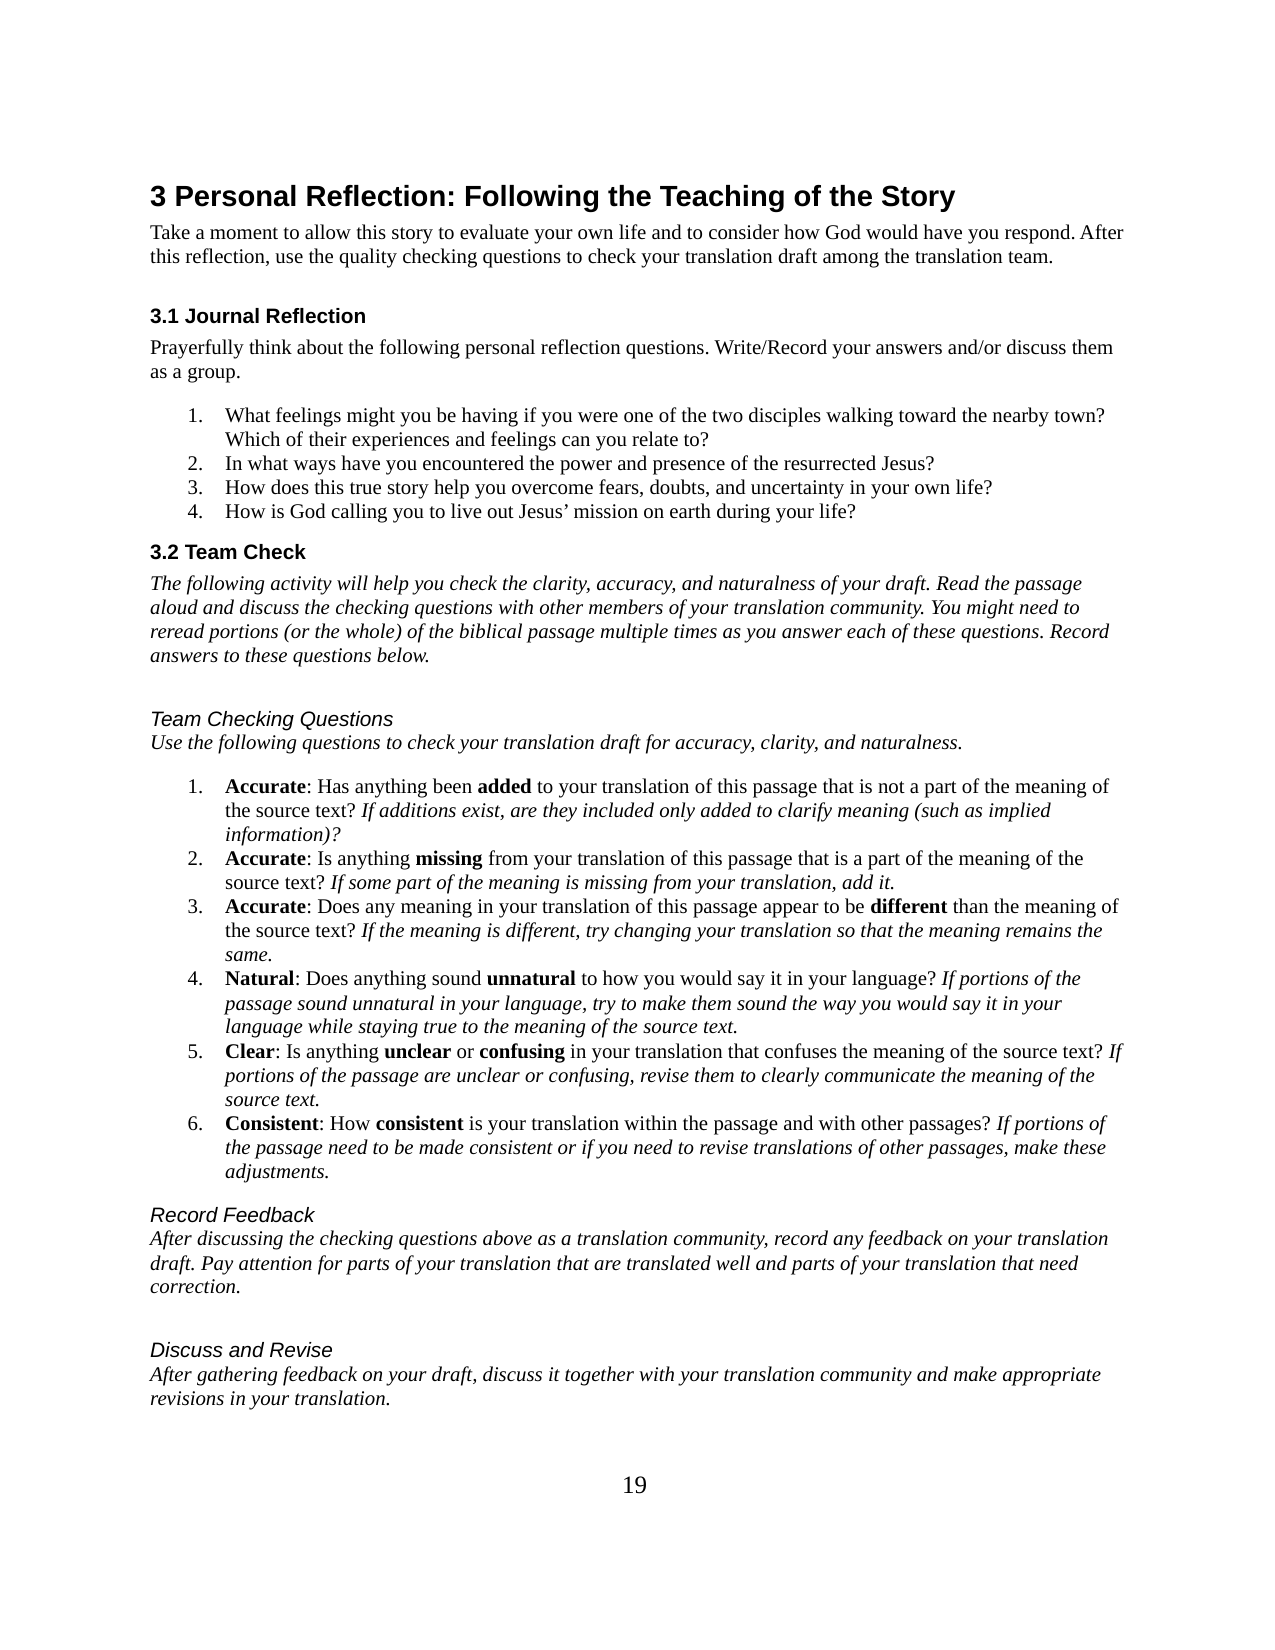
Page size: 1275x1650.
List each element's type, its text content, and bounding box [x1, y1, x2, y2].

subtitle 3.2 Team Check [150, 540, 1125, 564]
list Accurate: Does any meaning in your translation of this passage appear to be different than the meaning of the source text? If the meaning is different, try changing your translation so that the meaning remains the same. [187, 894, 1125, 966]
list Natural: Does anything sound unnatural to how you would say it in your language? If portions of the passage sound unnatural in your language, try to make them sound the way you would say it in your language while staying true to the meaning of the source text. [187, 966, 1125, 1038]
subtitle 3 Personal Reflection: Following the Teaching of the Story [150, 179, 1125, 212]
text Take a moment to allow this story to evaluate your own life and to consider how God would have you respond. After this reflection, use the quality checking questions to check your translation draft among the translation team. [150, 220, 1125, 268]
text The following activity will help you check the clarity, accuracy, and naturalness of your draft. Read the passage aloud and discuss the checking questions with other members of your translation community. You might need to reread portions (or the whole) of the biblical passage multiple times as you answer each of these questions. Record answers to these questions below. [150, 571, 1125, 667]
list In what ways have you encountered the power and presence of the resurrected Jesus? [187, 451, 1125, 475]
list Accurate: Is anything missing from your translation of this passage that is a part of the meaning of the source text? If some part of the meaning is missing from your translation, add it. [187, 846, 1125, 894]
list Clear: Is anything unclear or confusing in your translation that confuses the meaning of the source text? If portions of the passage are unclear or confusing, revise them to clearly communicate the meaning of the source text. [187, 1038, 1125, 1111]
list How is God calling you to live out Jesus’ mission on earth during your life? [187, 499, 1125, 523]
text Prayerfully think about the following personal reflection questions. Write/Record your answers and/or discuss them as a group. [150, 335, 1125, 383]
subtitle 3.1 Journal Reflection [150, 304, 1125, 328]
text Use the following questions to check your translation draft for accuracy, clarity, and naturalness. [150, 730, 1125, 754]
subtitle Discuss and Revise [150, 1337, 1125, 1361]
list Accurate: Has anything been added to your translation of this passage that is not a part of the meaning of the source text? If additions exist, are they included only added to clarify meaning (such as implied information)? [187, 774, 1125, 846]
list Consistent: How consistent is your translation within the passage and with other passages? If portions of the passage need to be made consistent or if you need to revise translations of other passages, make these adjustments. [187, 1111, 1125, 1183]
subtitle Record Feedback [150, 1202, 1125, 1226]
text After gathering feedback on your draft, discuss it together with your translation community and make appropriate revisions in your translation. [150, 1361, 1125, 1409]
list How does this true story help you overcome fears, doubts, and uncertainty in your own life? [187, 475, 1125, 499]
subtitle Team Checking Questions [150, 706, 1125, 730]
text After discussing the checking questions above as a translation community, record any feedback on your translation draft. Pay attention for parts of your translation that are translated well and parts of your translation that need correction. [150, 1226, 1125, 1298]
list What feelings might you be having if you were one of the two disciples walking toward the nearby town? Which of their experiences and feelings can you relate to? [187, 403, 1125, 451]
